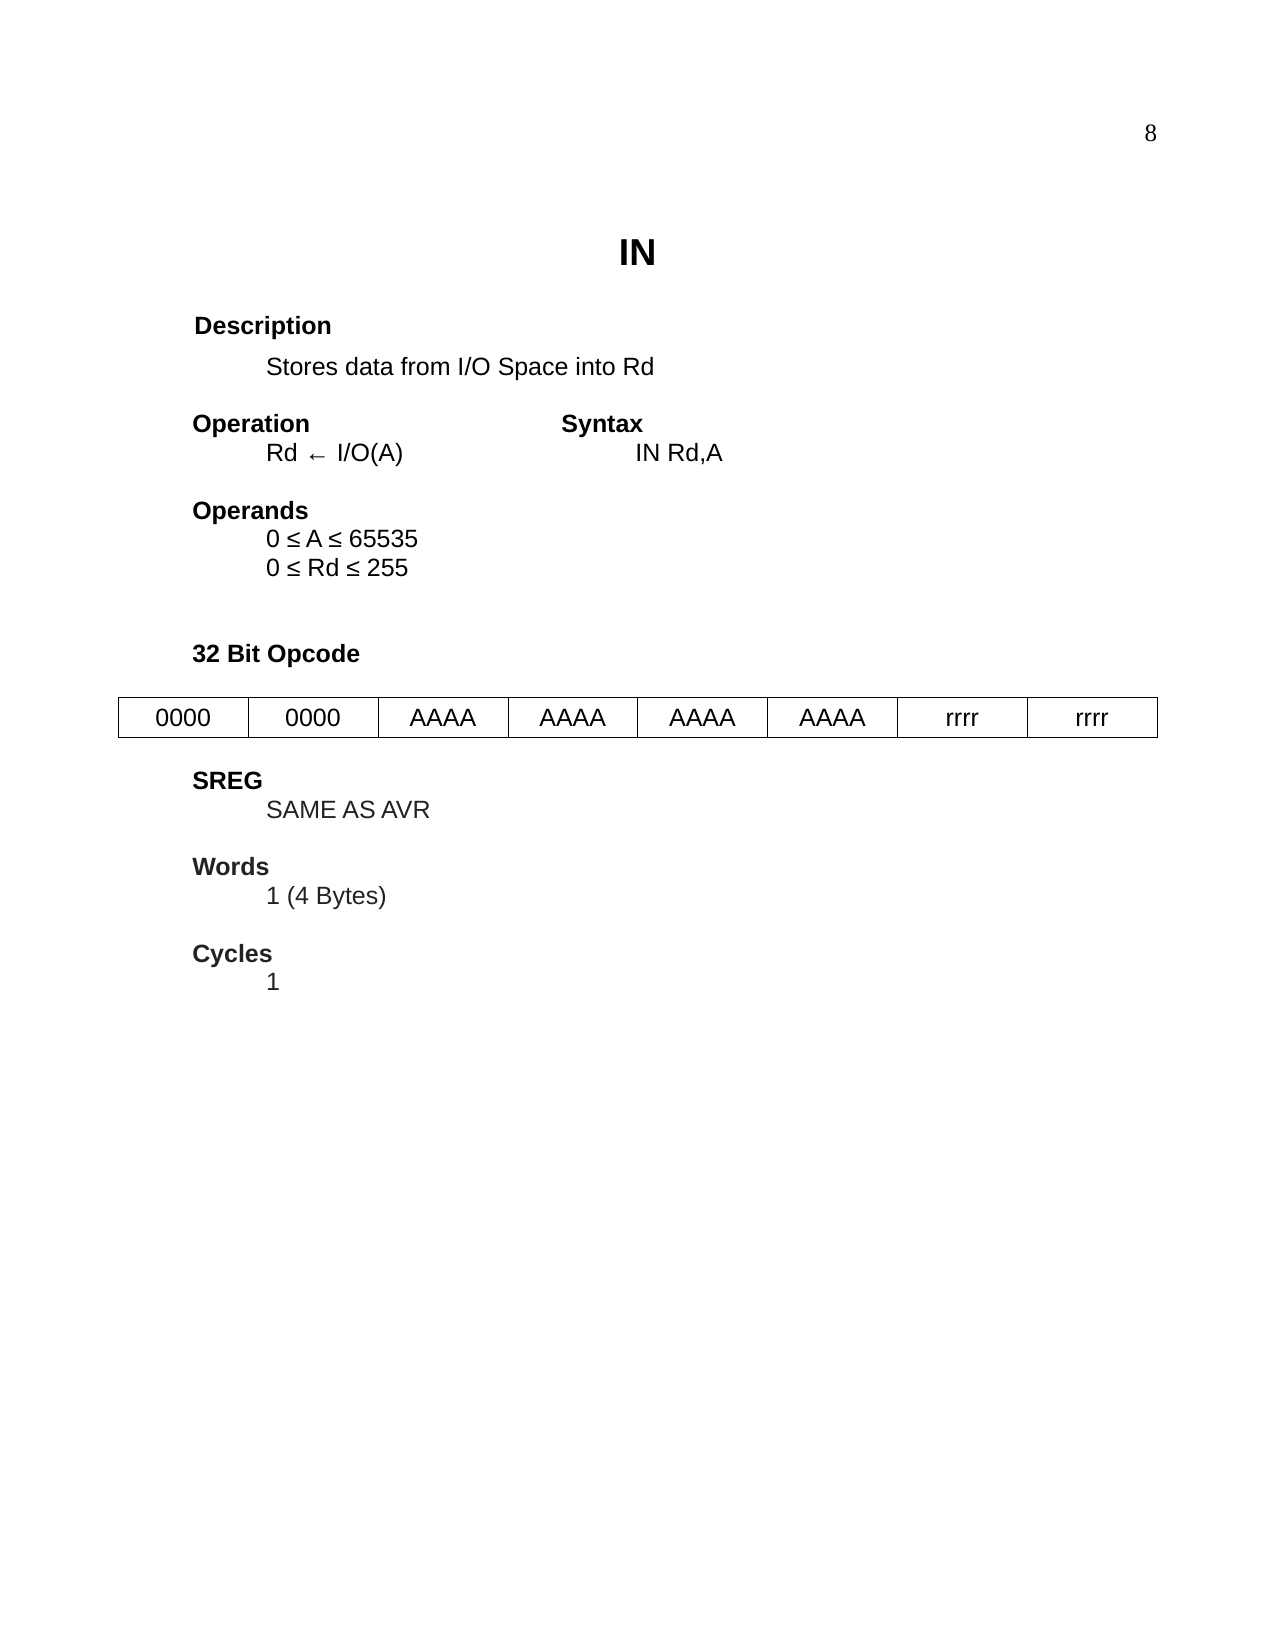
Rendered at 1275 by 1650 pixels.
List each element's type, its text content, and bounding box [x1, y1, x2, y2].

table_header rrrr [1028, 698, 1157, 737]
text 0 ≤ A ≤ 65535 [118, 524, 1157, 553]
text Rd ← I/O(A) IN Rd,A [118, 438, 1157, 467]
text Cycles [118, 939, 1157, 967]
table_header rrrr [898, 698, 1027, 737]
text SREG [118, 766, 1157, 795]
text Stores data from I/O Space into Rd [118, 352, 1157, 381]
text SAME AS AVR [118, 795, 1157, 824]
text Operands [118, 496, 1157, 524]
table_header AAAA [379, 698, 508, 737]
table_header 0000 [119, 698, 248, 737]
text Operation Syntax [118, 409, 1157, 438]
table_header 0000 [249, 698, 378, 737]
text 1 (4 Bytes) [118, 881, 1157, 910]
text Words [118, 852, 1157, 881]
table_header AAAA [509, 698, 637, 737]
table_header AAAA [638, 698, 767, 737]
text 0 ≤ Rd ≤ 255 [118, 553, 1157, 582]
table_header AAAA [768, 698, 897, 737]
text 32 Bit Opcode [118, 639, 1157, 668]
subtitle Description [118, 311, 1157, 339]
subtitle IN [118, 230, 1157, 273]
text 1 [118, 967, 1157, 996]
